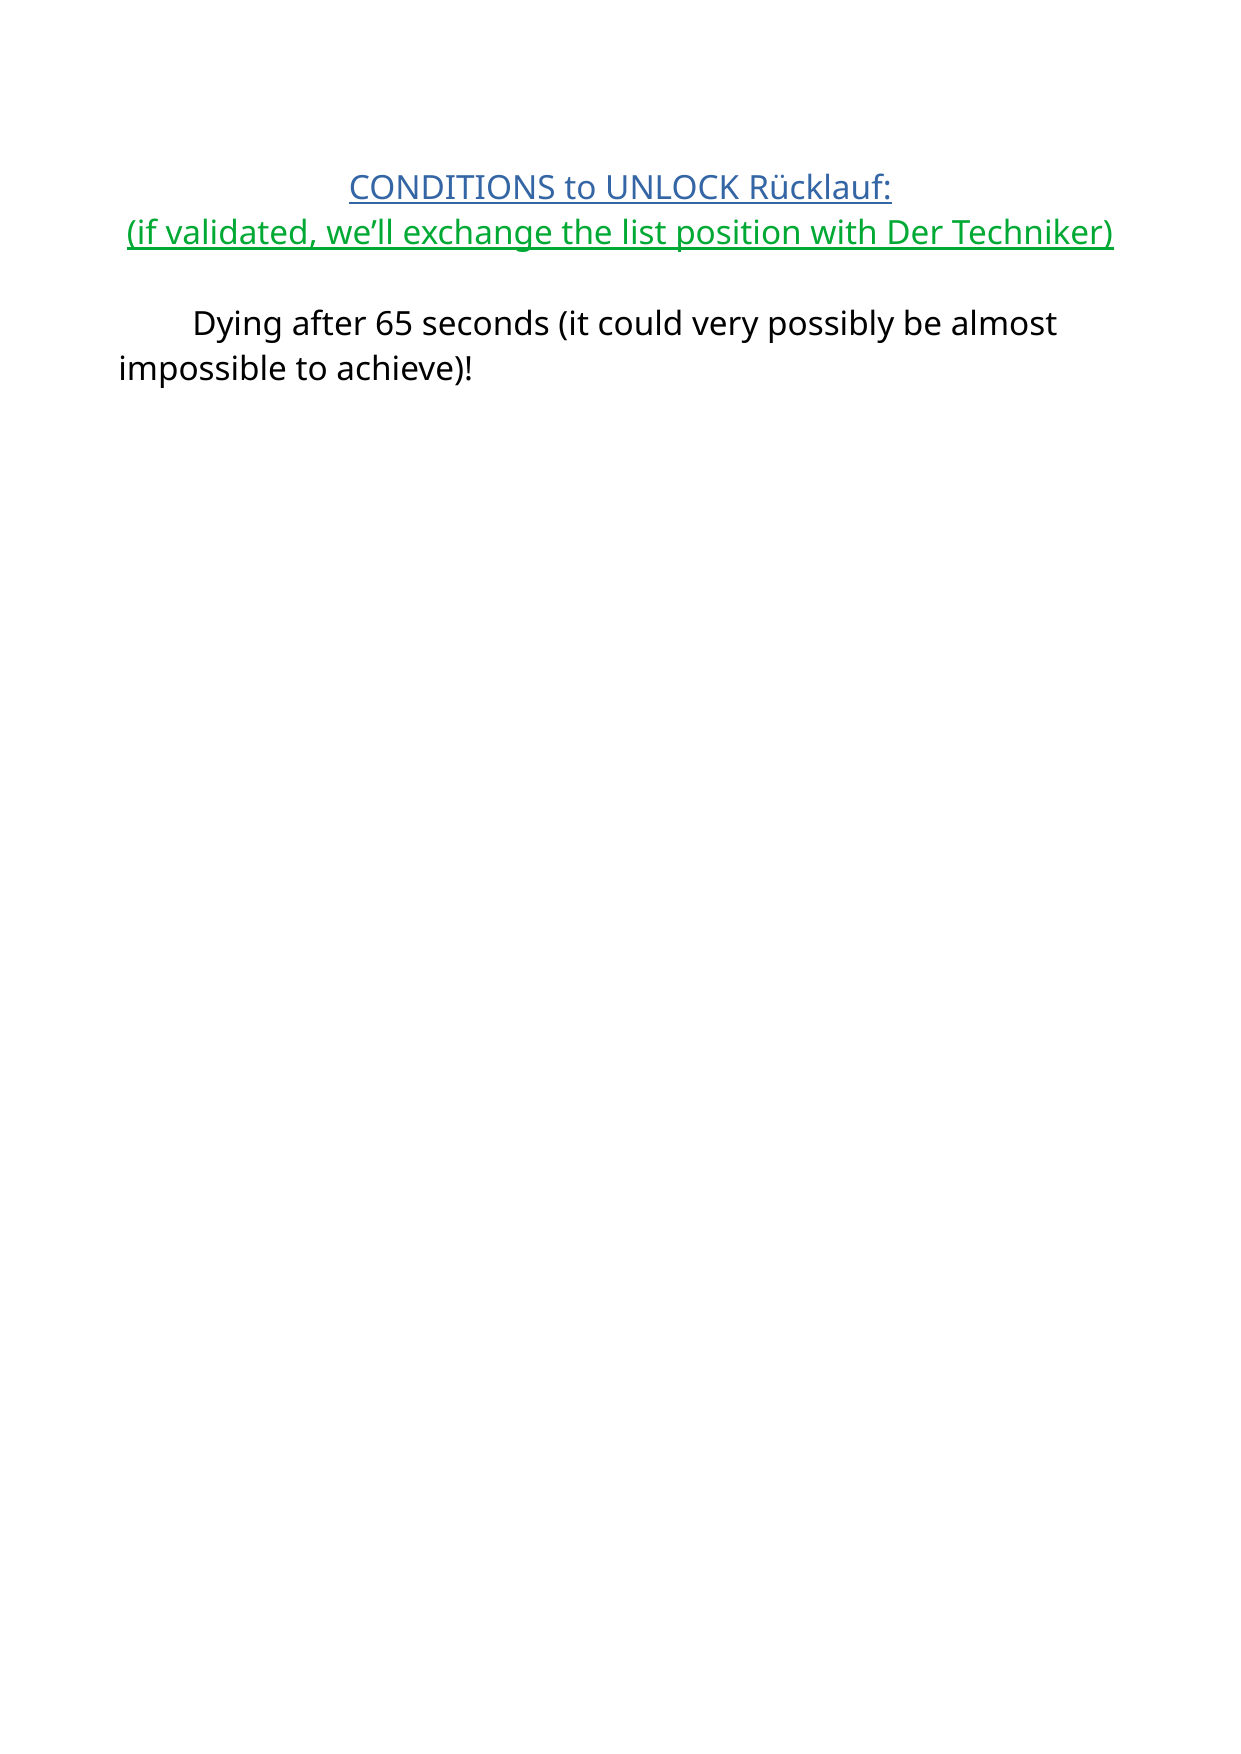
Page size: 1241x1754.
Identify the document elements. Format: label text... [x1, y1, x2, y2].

text Dying after 65 seconds (it could very possibly be almost impossible to achieve)! [118, 300, 1122, 391]
text (if validated, we’ll exchange the list position with Der Techniker) [118, 209, 1122, 254]
text CONDITIONS to UNLOCK Rücklauf: [118, 163, 1122, 209]
